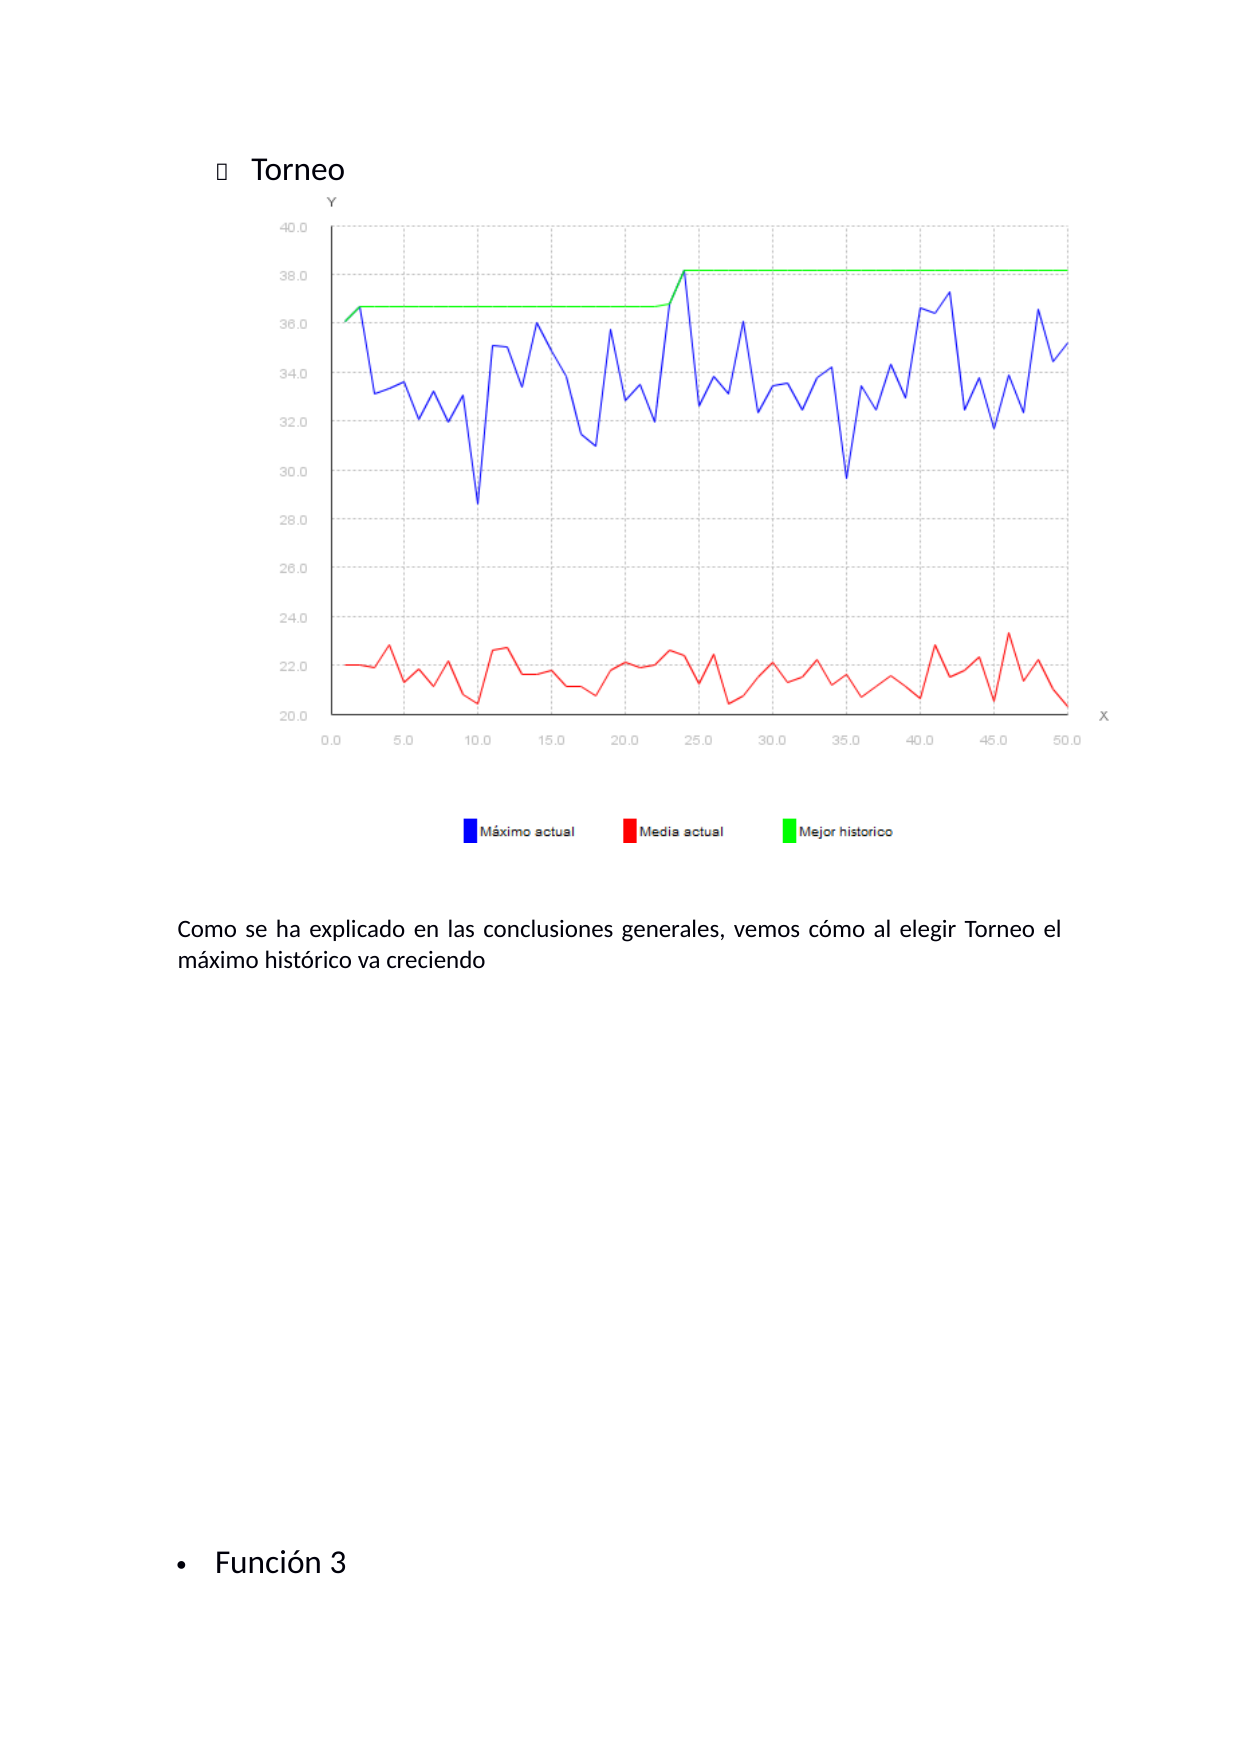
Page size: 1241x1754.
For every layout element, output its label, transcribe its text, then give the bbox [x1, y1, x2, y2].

text Como se ha explicado en las conclusiones generales, vemos cómo al elegir Torneo el máximo histórico va creciendo [177, 913, 1063, 974]
picture [252, 188, 1137, 843]
list Torneo [215, 148, 1063, 843]
list Función 3 [177, 1541, 1063, 1581]
